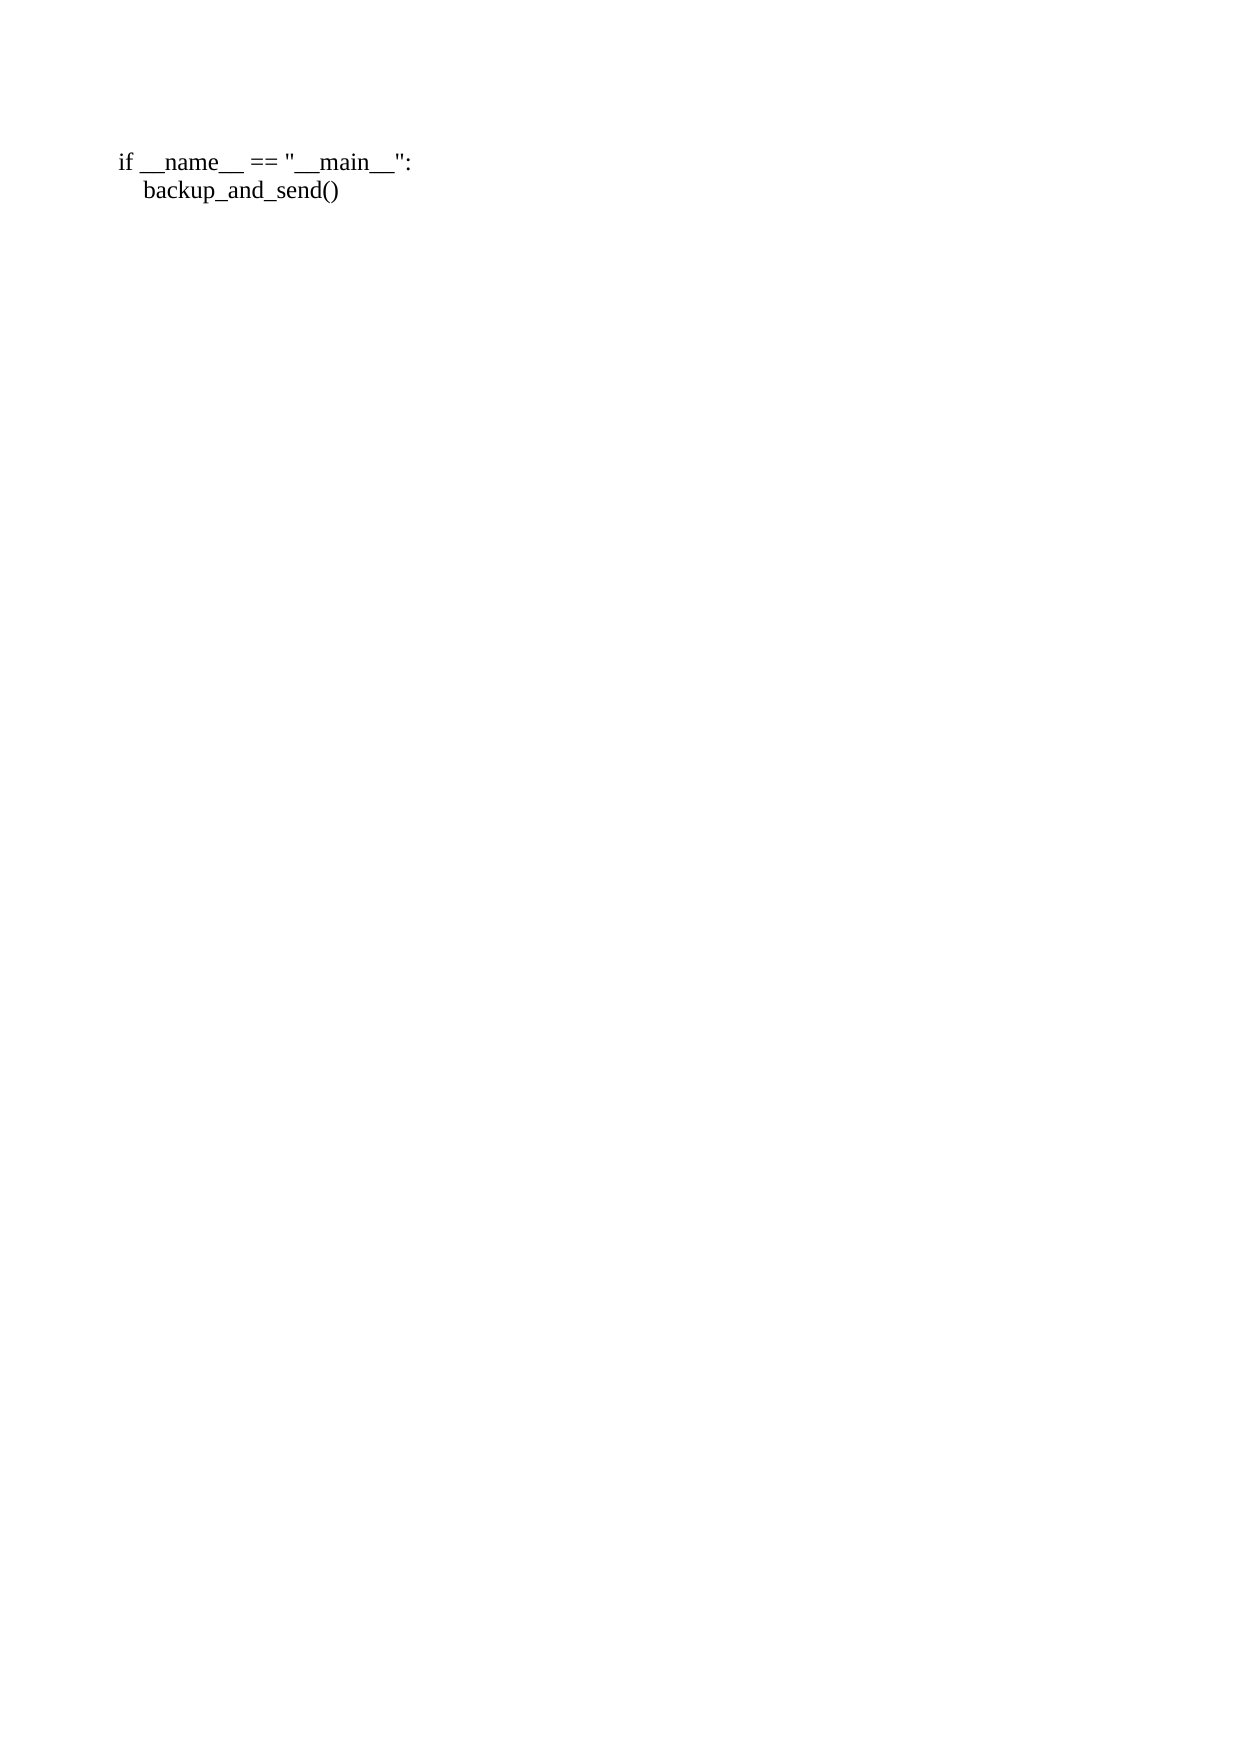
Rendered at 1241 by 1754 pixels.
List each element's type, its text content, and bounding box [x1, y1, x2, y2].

text backup_and_send() [118, 176, 1122, 204]
text if __name__ == "__main__": [118, 147, 1122, 176]
